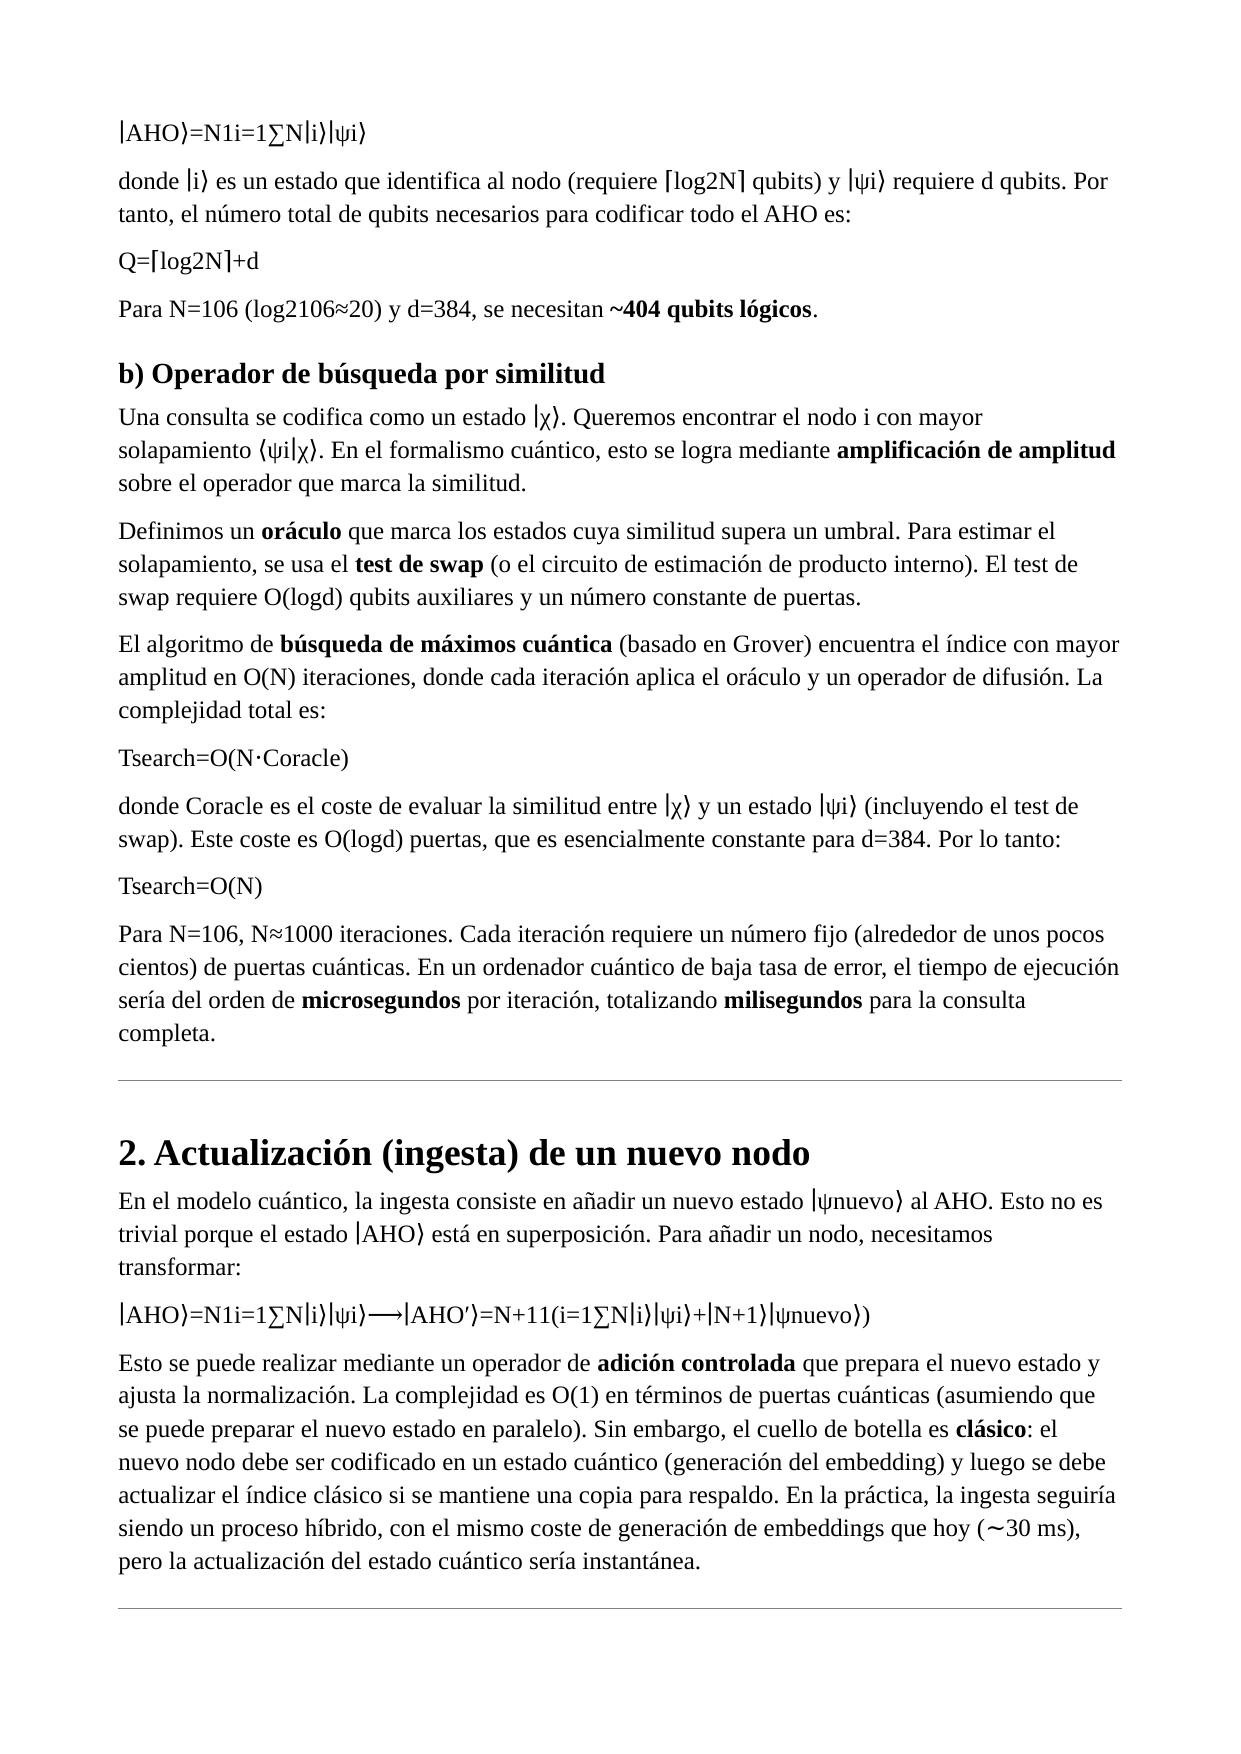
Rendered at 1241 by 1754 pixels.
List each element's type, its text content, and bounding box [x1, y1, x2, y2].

text ∣AHO⟩=N​1​i=1∑N​∣i⟩∣ψi​⟩ [118, 118, 1122, 147]
subtitle 2. Actualización (ingesta) de un nuevo nodo [118, 1131, 1122, 1174]
text ∣AHO⟩=N​1​i=1∑N​∣i⟩∣ψi​⟩⟶∣AHO′⟩=N+1​1​(i=1∑N​∣i⟩∣ψi​⟩+∣N+1⟩∣ψnuevo​⟩) [118, 1300, 1122, 1329]
text Definimos un oráculo que marca los estados cuya similitud supera un umbral. Para estimar el solapamiento, se usa el test de swap (o el circuito de estimación de producto interno). El test de swap requiere O(logd) qubits auxiliares y un número constante de puertas. [118, 516, 1122, 611]
text En el modelo cuántico, la ingesta consiste en añadir un nuevo estado ∣ψnuevo​⟩ al AHO. Esto no es trivial porque el estado ∣AHO⟩ está en superposición. Para añadir un nodo, necesitamos transformar: [118, 1186, 1122, 1281]
text Para N=106, N​≈1000 iteraciones. Cada iteración requiere un número fijo (alrededor de unos pocos cientos) de puertas cuánticas. En un ordenador cuántico de baja tasa de error, el tiempo de ejecución sería del orden de microsegundos por iteración, totalizando milisegundos para la consulta completa. [118, 919, 1122, 1047]
text donde Coracle​ es el coste de evaluar la similitud entre ∣χ⟩ y un estado ∣ψi​⟩ (incluyendo el test de swap). Este coste es O(logd) puertas, que es esencialmente constante para d=384. Por lo tanto: [118, 791, 1122, 852]
text Una consulta se codifica como un estado ∣χ⟩. Queremos encontrar el nodo i con mayor solapamiento ⟨ψi​∣χ⟩. En el formalismo cuántico, esto se logra mediante amplificación de amplitud sobre el operador que marca la similitud. [118, 402, 1122, 497]
subtitle b) Operador de búsqueda por similitud [118, 356, 1122, 390]
text Tsearch​=O(N​⋅Coracle​) [118, 743, 1122, 772]
text Q=⌈log2​N⌉+d [118, 246, 1122, 275]
text Para N=106 (log2​106≈20) y d=384, se necesitan ~404 qubits lógicos. [118, 294, 1122, 323]
text Tsearch​=O(N​) [118, 871, 1122, 900]
text El algoritmo de búsqueda de máximos cuántica (basado en Grover) encuentra el índice con mayor amplitud en O(N​) iteraciones, donde cada iteración aplica el oráculo y un operador de difusión. La complejidad total es: [118, 629, 1122, 724]
text Esto se puede realizar mediante un operador de adición controlada que prepara el nuevo estado y ajusta la normalización. La complejidad es O(1) en términos de puertas cuánticas (asumiendo que se puede preparar el nuevo estado en paralelo). Sin embargo, el cuello de botella es clásico: el nuevo nodo debe ser codificado en un estado cuántico (generación del embedding) y luego se debe actualizar el índice clásico si se mantiene una copia para respaldo. En la práctica, la ingesta seguiría siendo un proceso híbrido, con el mismo coste de generación de embeddings que hoy (∼30 ms), pero la actualización del estado cuántico sería instantánea. [118, 1348, 1122, 1574]
text donde ∣i⟩ es un estado que identifica al nodo (requiere ⌈log2​N⌉ qubits) y ∣ψi​⟩ requiere d qubits. Por tanto, el número total de qubits necesarios para codificar todo el AHO es: [118, 166, 1122, 227]
